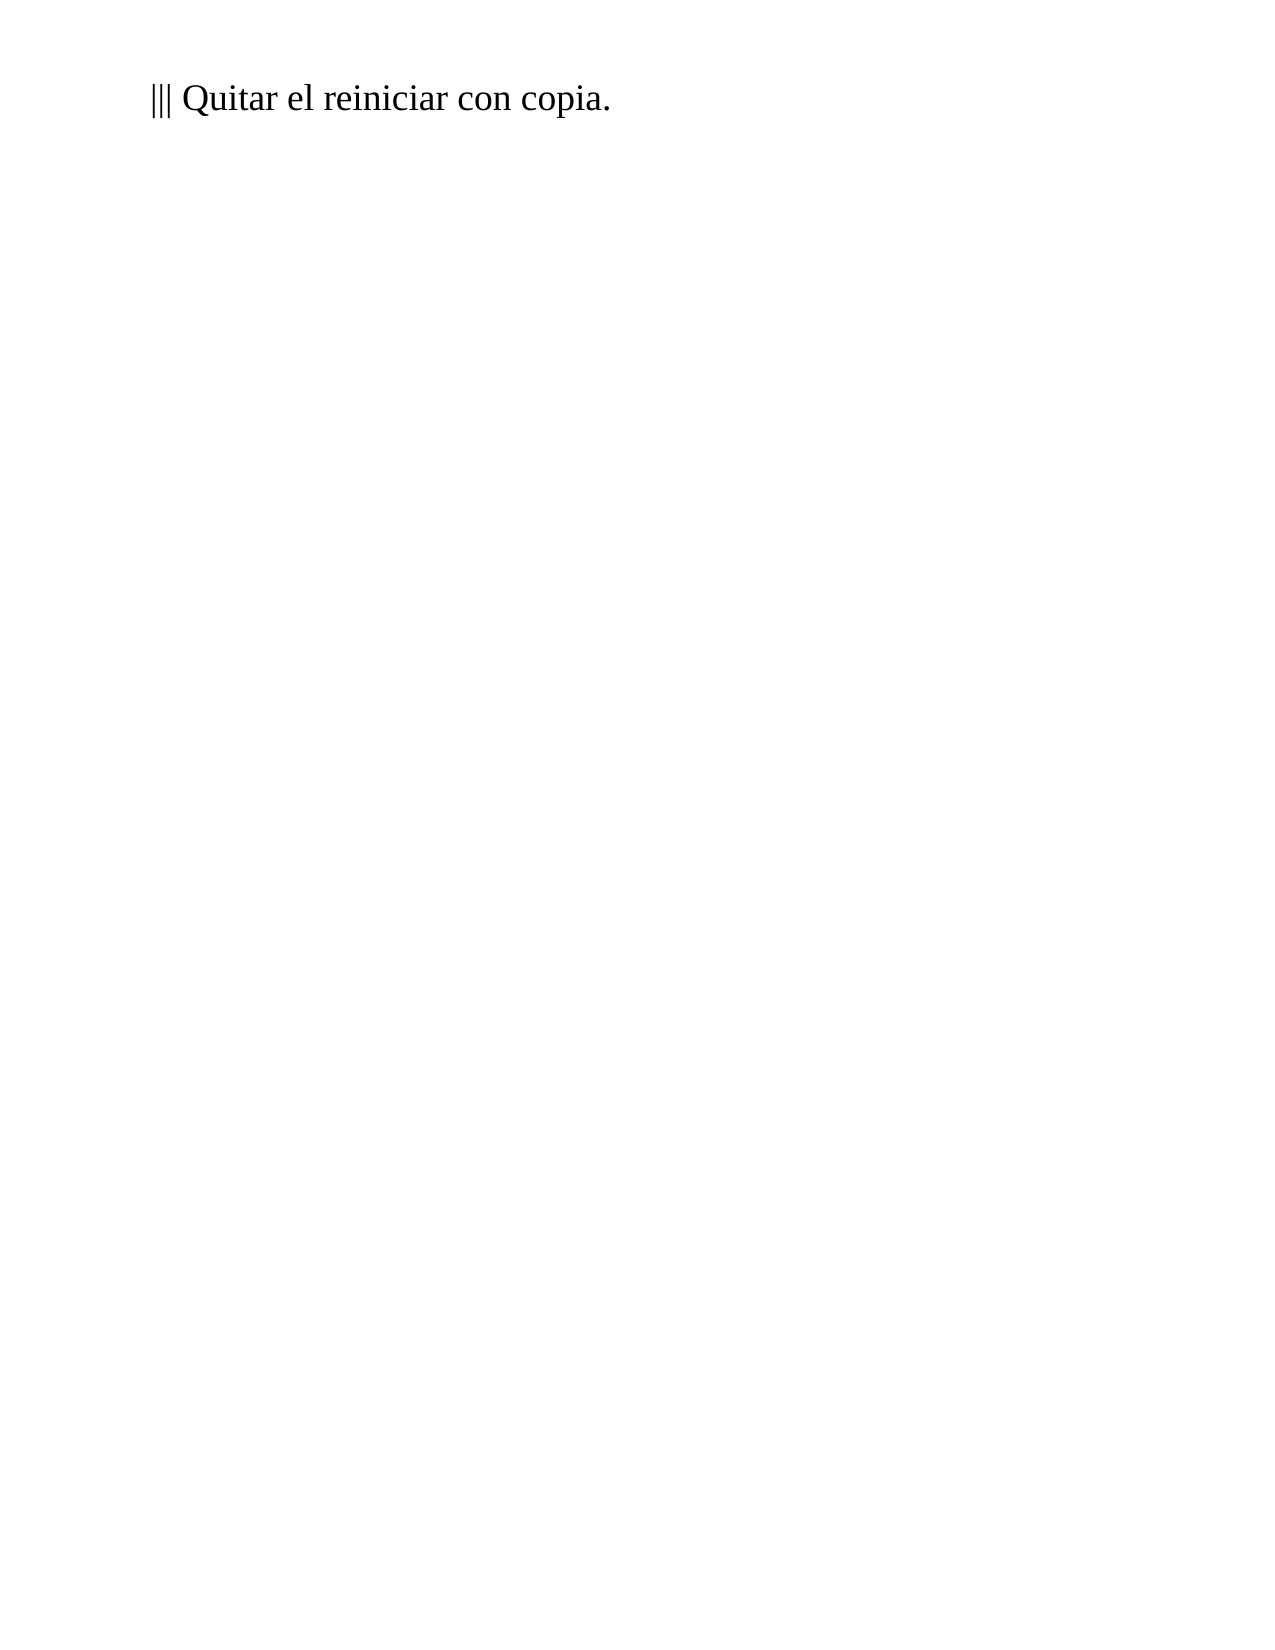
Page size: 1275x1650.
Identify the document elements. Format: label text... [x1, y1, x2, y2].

text ||| Quitar el reiniciar con copia. [150, 75, 1125, 118]
